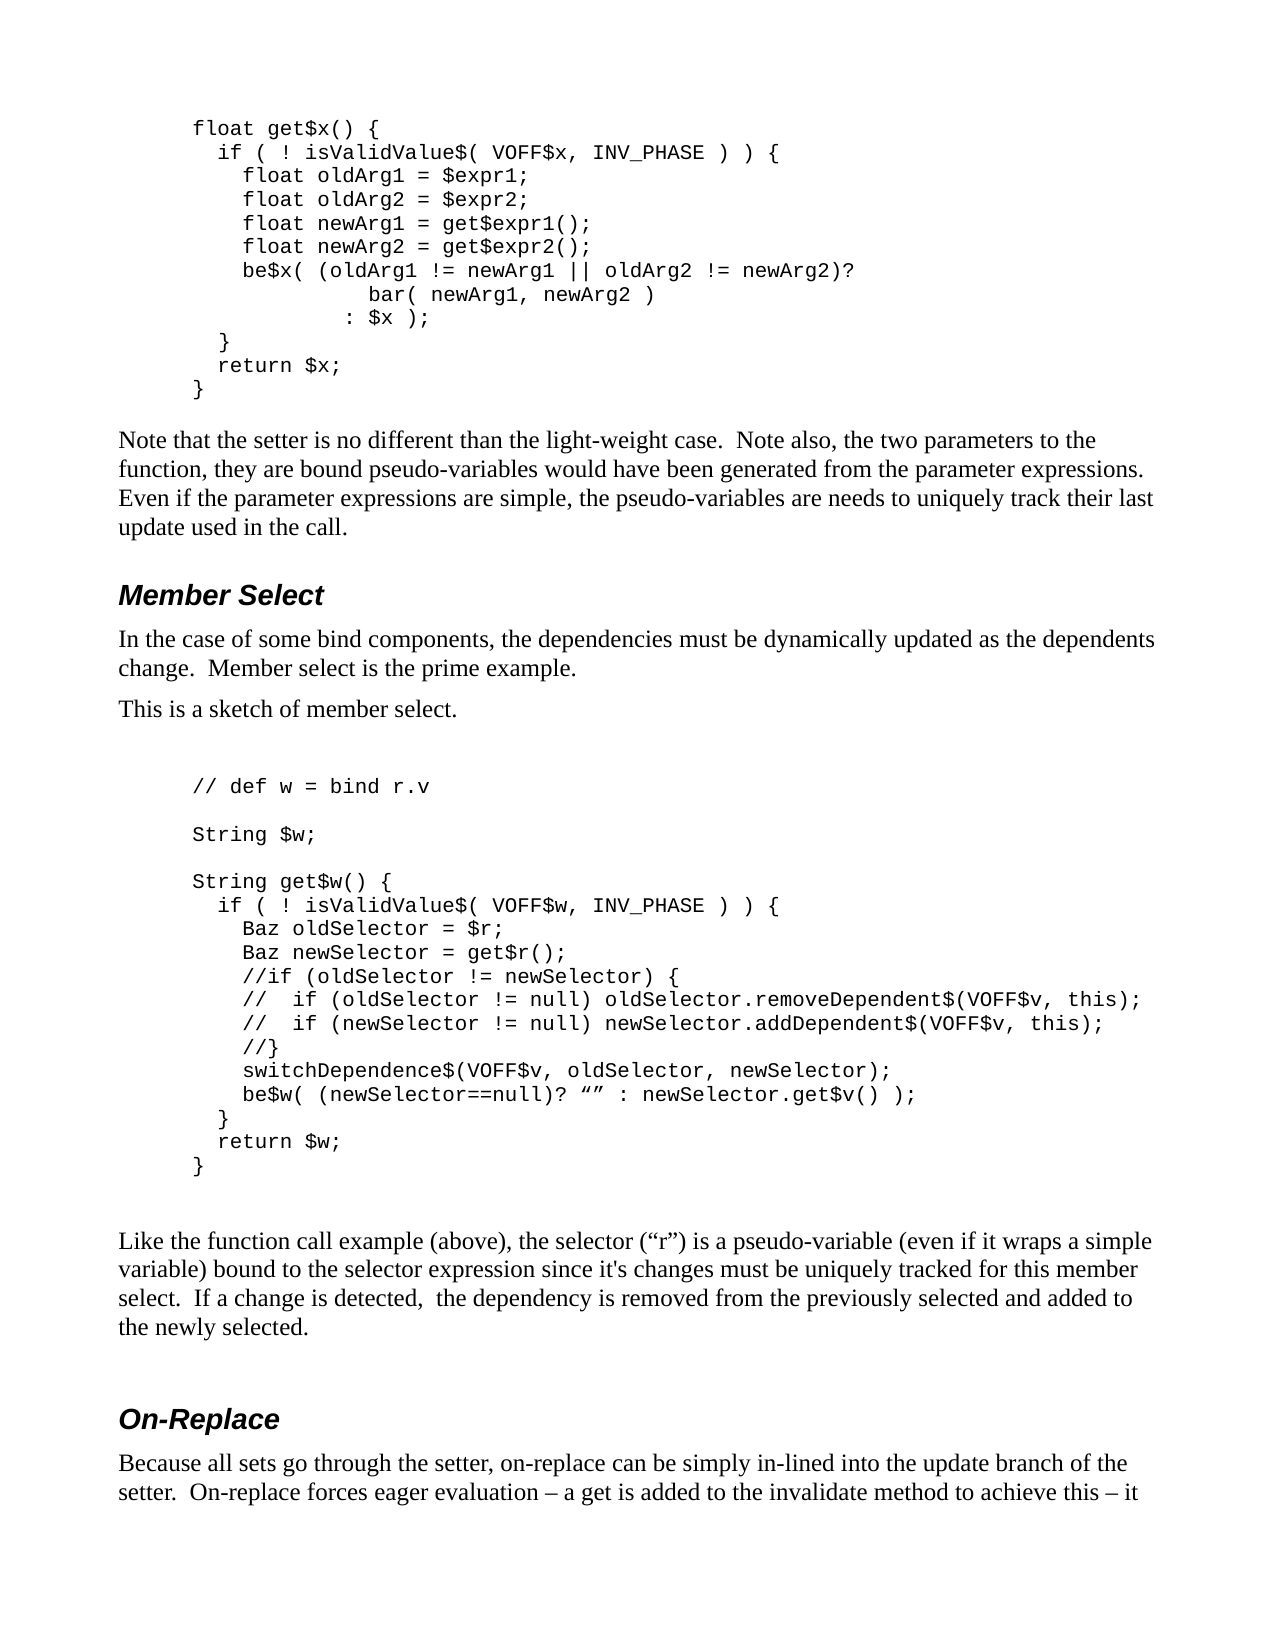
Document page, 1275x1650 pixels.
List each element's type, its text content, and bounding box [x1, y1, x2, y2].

text if ( ! isValidValue$( VOFF$w, INV_PHASE ) ) { [118, 895, 1157, 918]
text Baz newSelector = get$r(); [118, 942, 1157, 966]
text if ( ! isValidValue$( VOFF$x, INV_PHASE ) ) { [118, 142, 1157, 165]
text switchDependence$(VOFF$v, oldSelector, newSelector); [118, 1060, 1157, 1084]
text return $w; [118, 1131, 1157, 1155]
text Baz oldSelector = $r; [118, 918, 1157, 942]
text float newArg2 = get$expr2(); [118, 236, 1157, 260]
text Note that the setter is no different than the light-weight case. Note also, the two parameters to the function, they are bound pseudo-variables would have been generated from the parameter expressions. Even if the parameter expressions are simple, the pseudo-variables are needs to uniquely track their last update used in the call. [118, 426, 1157, 541]
text be$x( (oldArg1 != newArg1 || oldArg2 != newArg2)? [118, 260, 1157, 284]
text bar( newArg1, newArg2 ) [118, 284, 1157, 307]
subtitle On-Replace [118, 1402, 1157, 1436]
text String get$w() { [118, 871, 1157, 895]
text String $w; [118, 824, 1157, 847]
subtitle Member Select [118, 578, 1157, 612]
text // if (newSelector != null) newSelector.addDependent$(VOFF$v, this); [118, 1013, 1157, 1037]
text Because all sets go through the setter, on-replace can be simply in-lined into the update branch of the setter. On-replace forces eager evaluation – a get is added to the invalidate method to achieve this – it [118, 1448, 1157, 1506]
text In the case of some bind components, the dependencies must be dynamically updated as the dependents change. Member select is the prime example. [118, 624, 1157, 682]
text float newArg1 = get$expr1(); [118, 213, 1157, 236]
text This is a sketch of member select. [118, 694, 1157, 723]
text : $x ); [118, 307, 1157, 331]
text } [118, 1155, 1157, 1178]
text //if (oldSelector != newSelector) { [118, 966, 1157, 989]
text return $x; [118, 354, 1157, 378]
text // def w = bind r.v [118, 777, 1157, 800]
text float oldArg2 = $expr2; [118, 189, 1157, 213]
text // if (oldSelector != null) oldSelector.removeDependent$(VOFF$v, this); [118, 989, 1157, 1013]
text } [118, 378, 1157, 402]
text //} [118, 1037, 1157, 1060]
text } [118, 1108, 1157, 1131]
text float get$x() { [118, 118, 1157, 142]
text float oldArg1 = $expr1; [118, 165, 1157, 189]
text Like the function call example (above), the selector (“r”) is a pseudo-variable (even if it wraps a simple variable) bound to the selector expression since it's changes must be uniquely tracked for this member select. If a change is detected, the dependency is removed from the previously selected and added to the newly selected. [118, 1226, 1157, 1341]
text } [118, 331, 1157, 354]
text be$w( (newSelector==null)? “” : newSelector.get$v() ); [118, 1084, 1157, 1108]
